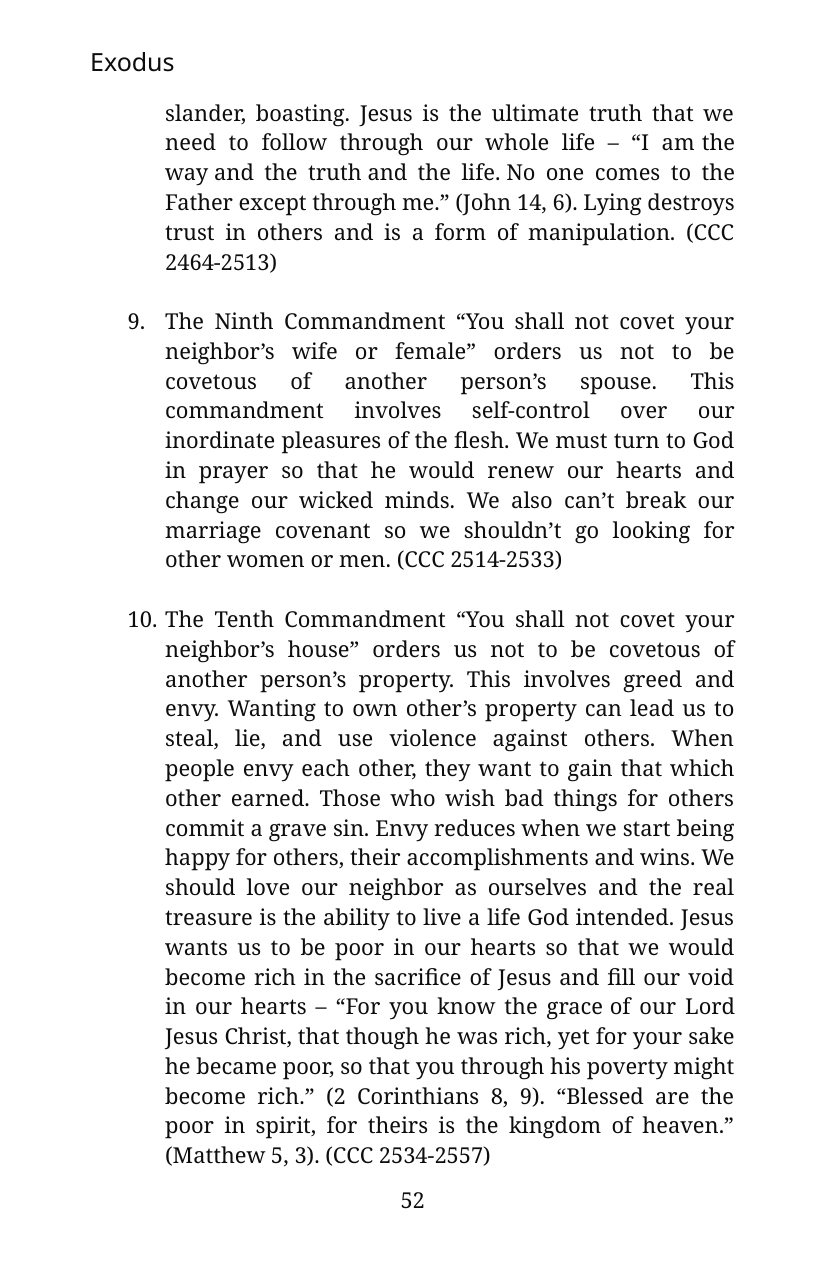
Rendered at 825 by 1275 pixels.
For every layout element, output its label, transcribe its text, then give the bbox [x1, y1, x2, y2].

list The Tenth Commandment “You shall not covet your neighbor’s house” orders us not to be covetous of another person’s property. This involves greed and envy. Wanting to own other’s property can lead us to steal, lie, and use violence against others. When people envy each other, they want to gain that which other earned. Those who wish bad things for others commit a grave sin. Envy reduces when we start being happy for others, their accomplishments and wins. We should love our neighbor as ourselves and the real treasure is the ability to live a life God intended. Jesus wants us to be poor in our hearts so that we would become rich in the sacrifice of Jesus and fill our void in our hearts – “For you know the grace of our Lord Jesus Christ, that though he was rich, yet for your sake he became poor, so that you through his poverty might become rich.” (2 Corinthians 8, 9). “Blessed are the poor in spirit, for theirs is the kingdom of heaven.” (Matthew 5, 3). (CCC 2534-2557) [127, 604, 735, 1170]
list slander, boasting. Jesus is the ultimate truth that we need to follow through our whole life – “I am the way and the truth and the life. No one comes to the Father except through me.” (John 14, 6). Lying destroys trust in others and is a form of manipulation. (CCC 2464-2513) [127, 97, 735, 276]
list The Ninth Commandment “You shall not covet your neighbor’s wife or female” orders us not to be covetous of another person’s spouse. This commandment involves self-control over our inordinate pleasures of the flesh. We must turn to God in prayer so that he would renew our hearts and change our wicked minds. We also can’t break our marriage covenant so we shouldn’t go looking for other women or men. (CCC 2514-2533) [127, 306, 735, 574]
